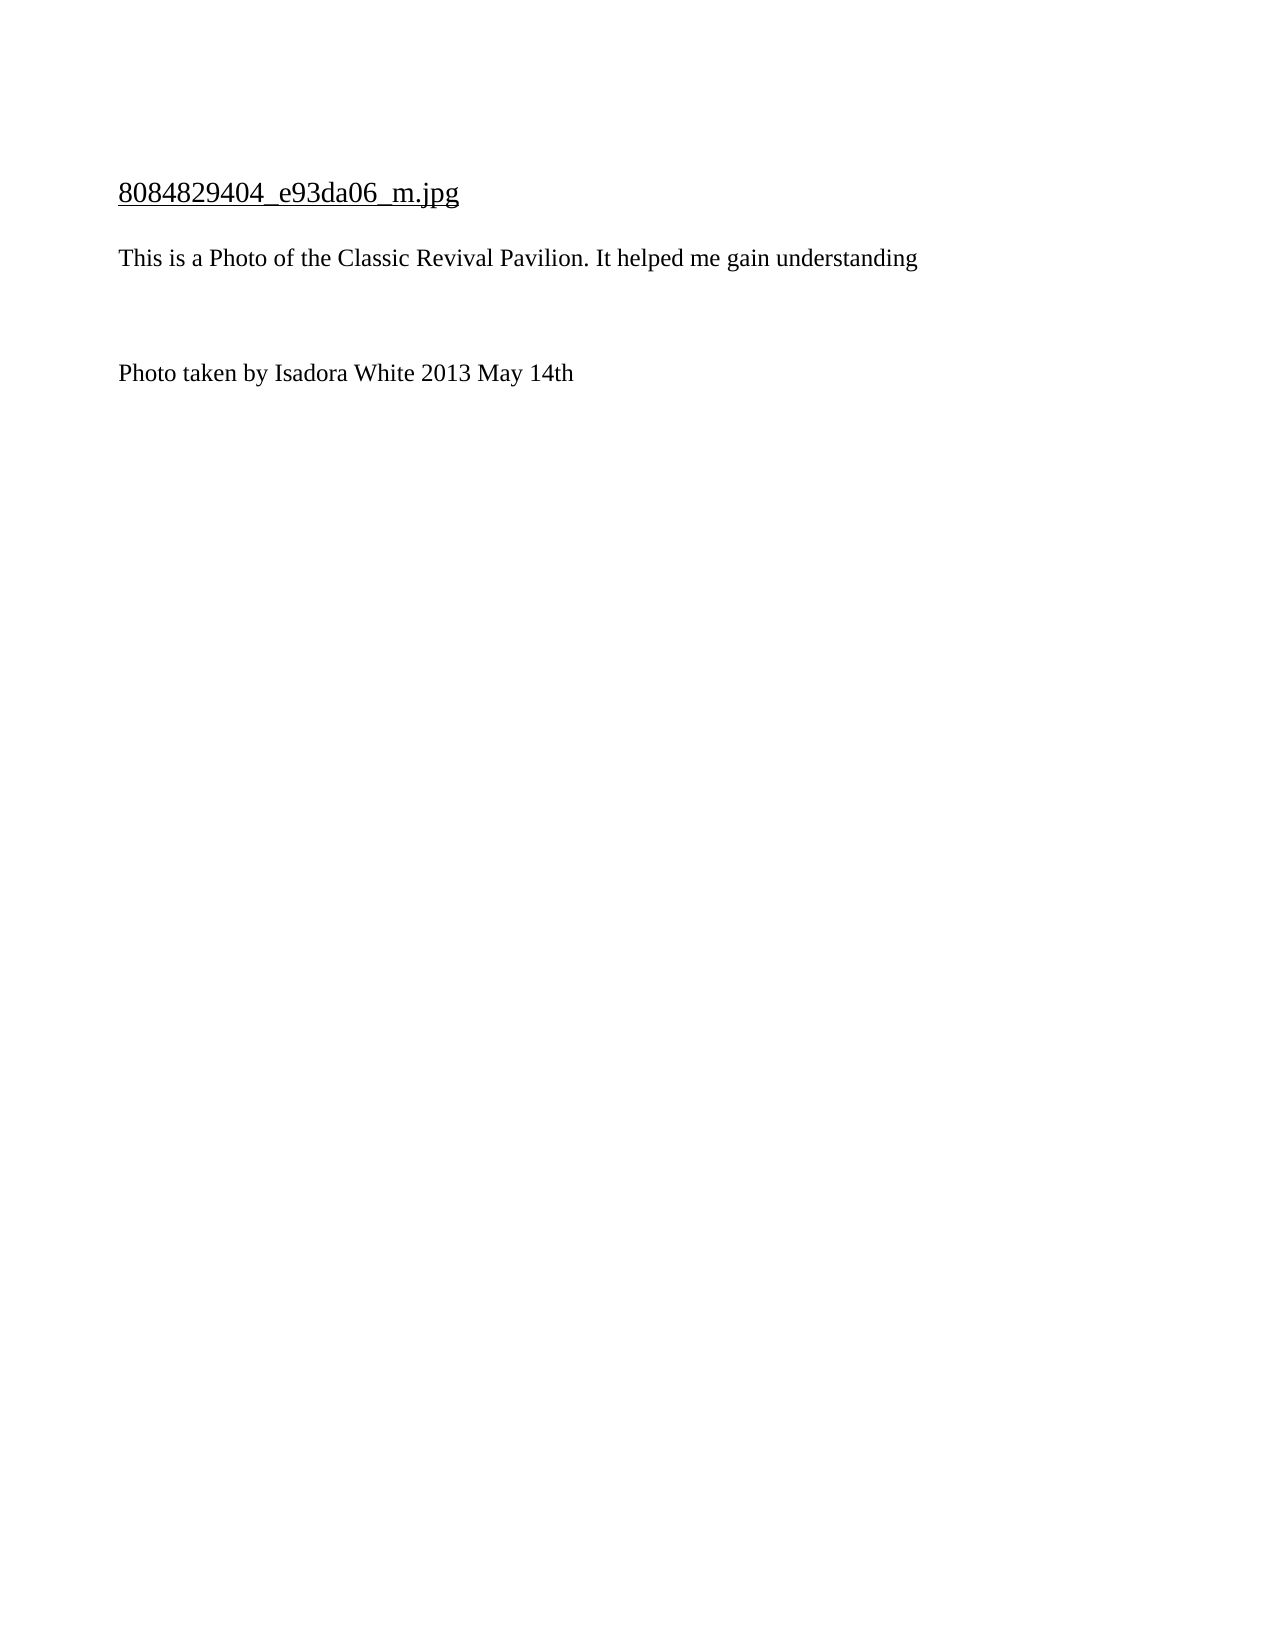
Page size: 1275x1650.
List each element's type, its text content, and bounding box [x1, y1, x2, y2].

text This is a Photo of the Classic Revival Pavilion. It helped me gain understanding [118, 243, 1157, 271]
text Photo taken by Isadora White 2013 May 14th [118, 358, 1157, 386]
text 8084829404_e93da06_m.jpg [118, 176, 1157, 209]
